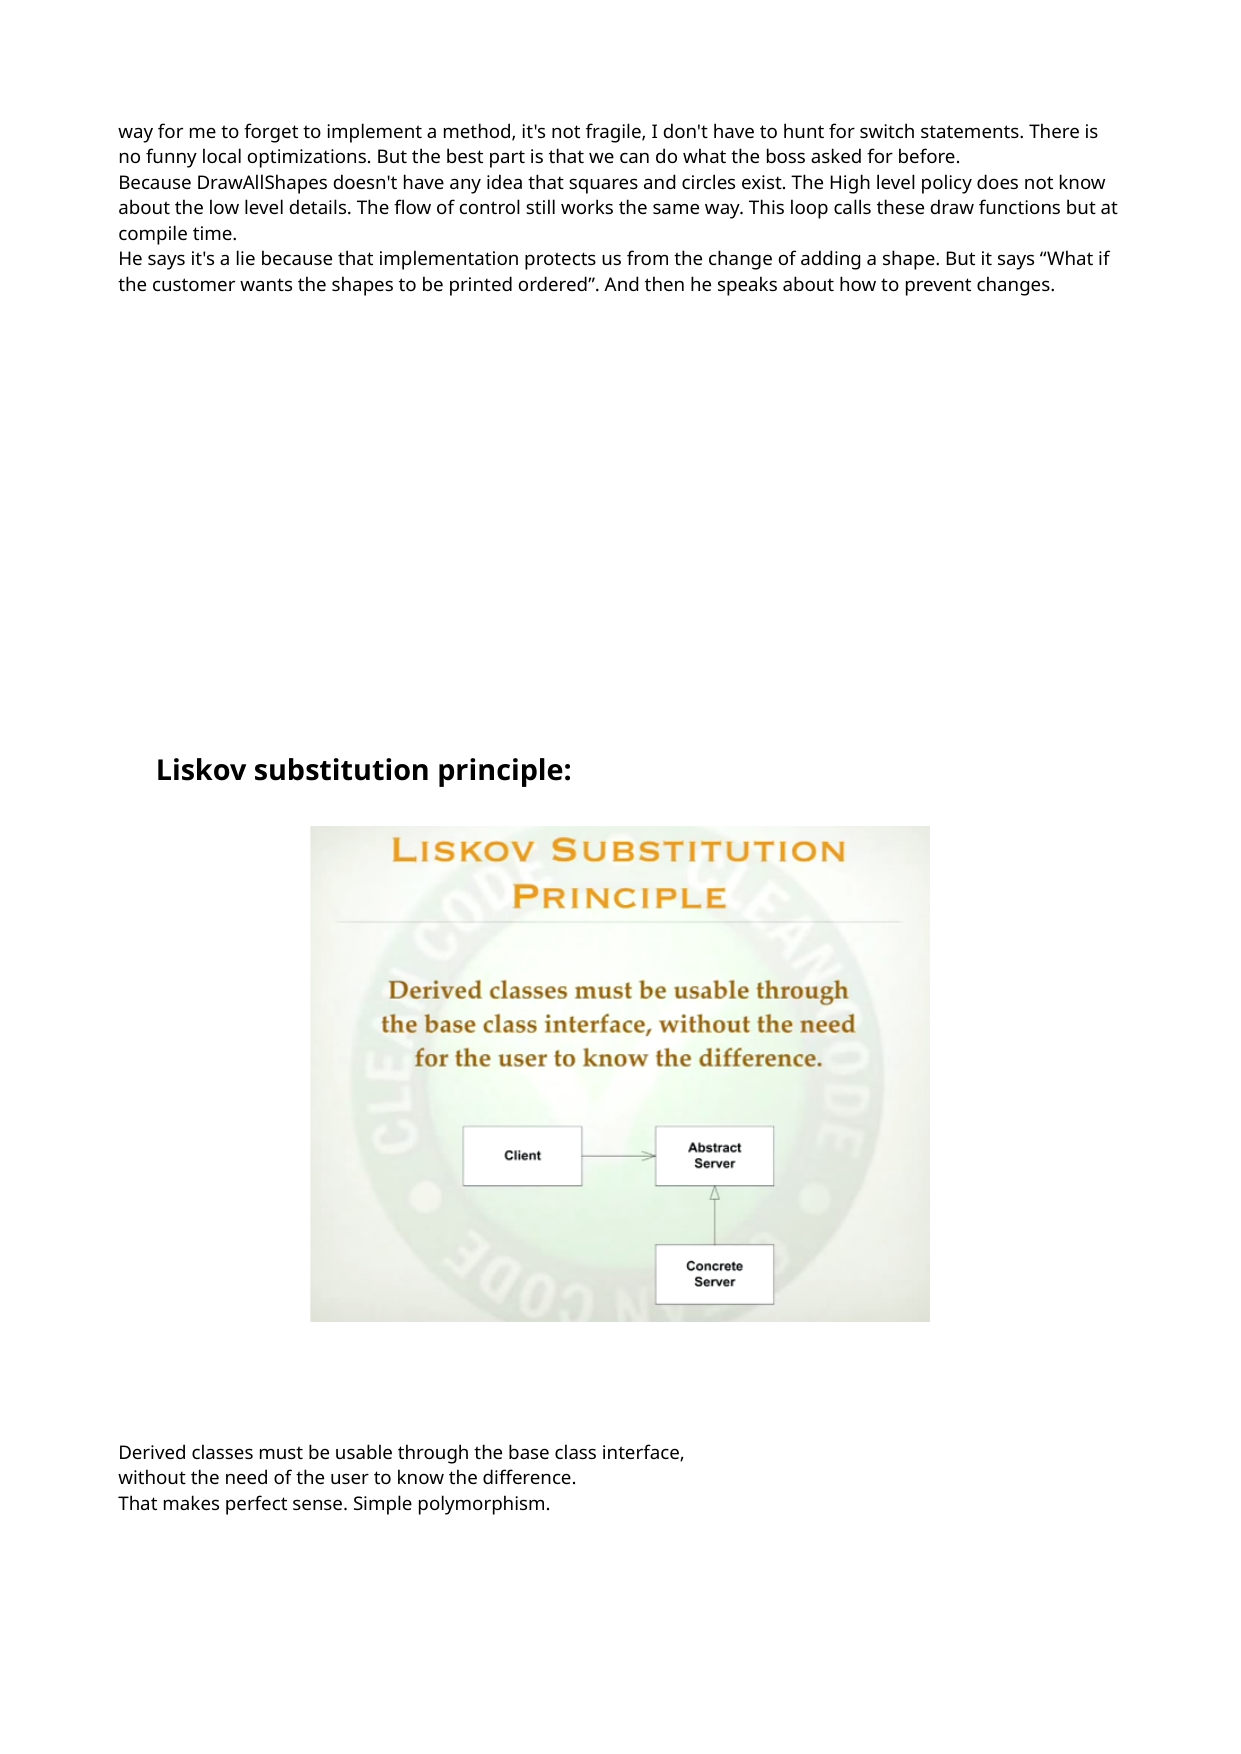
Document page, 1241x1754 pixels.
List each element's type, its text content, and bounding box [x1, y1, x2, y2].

picture [310, 826, 930, 1322]
text He says it's a lie because that implementation protects us from the change of adding a shape. But it says “What if the customer wants the shapes to be printed ordered”. And then he speaks about how to prevent changes. [118, 246, 1122, 297]
text Because DrawAllShapes doesn't have any idea that squares and circles exist. The High level policy does not know about the low level details. The flow of control still works the same way. This loop calls these draw functions but at compile time. [118, 169, 1122, 246]
text That makes perfect sense. Simple polymorphism. [118, 1490, 1122, 1516]
subtitle Liskov substitution principle: [156, 749, 1122, 788]
text without the need of the user to know the difference. [118, 1464, 1122, 1490]
text Derived classes must be usable through the base class interface, [118, 1439, 1122, 1464]
text way for me to forget to implement a method, it's not fragile, I don't have to hunt for switch statements. There is no funny local optimizations. But the best part is that we can do what the boss asked for before. [118, 118, 1122, 169]
